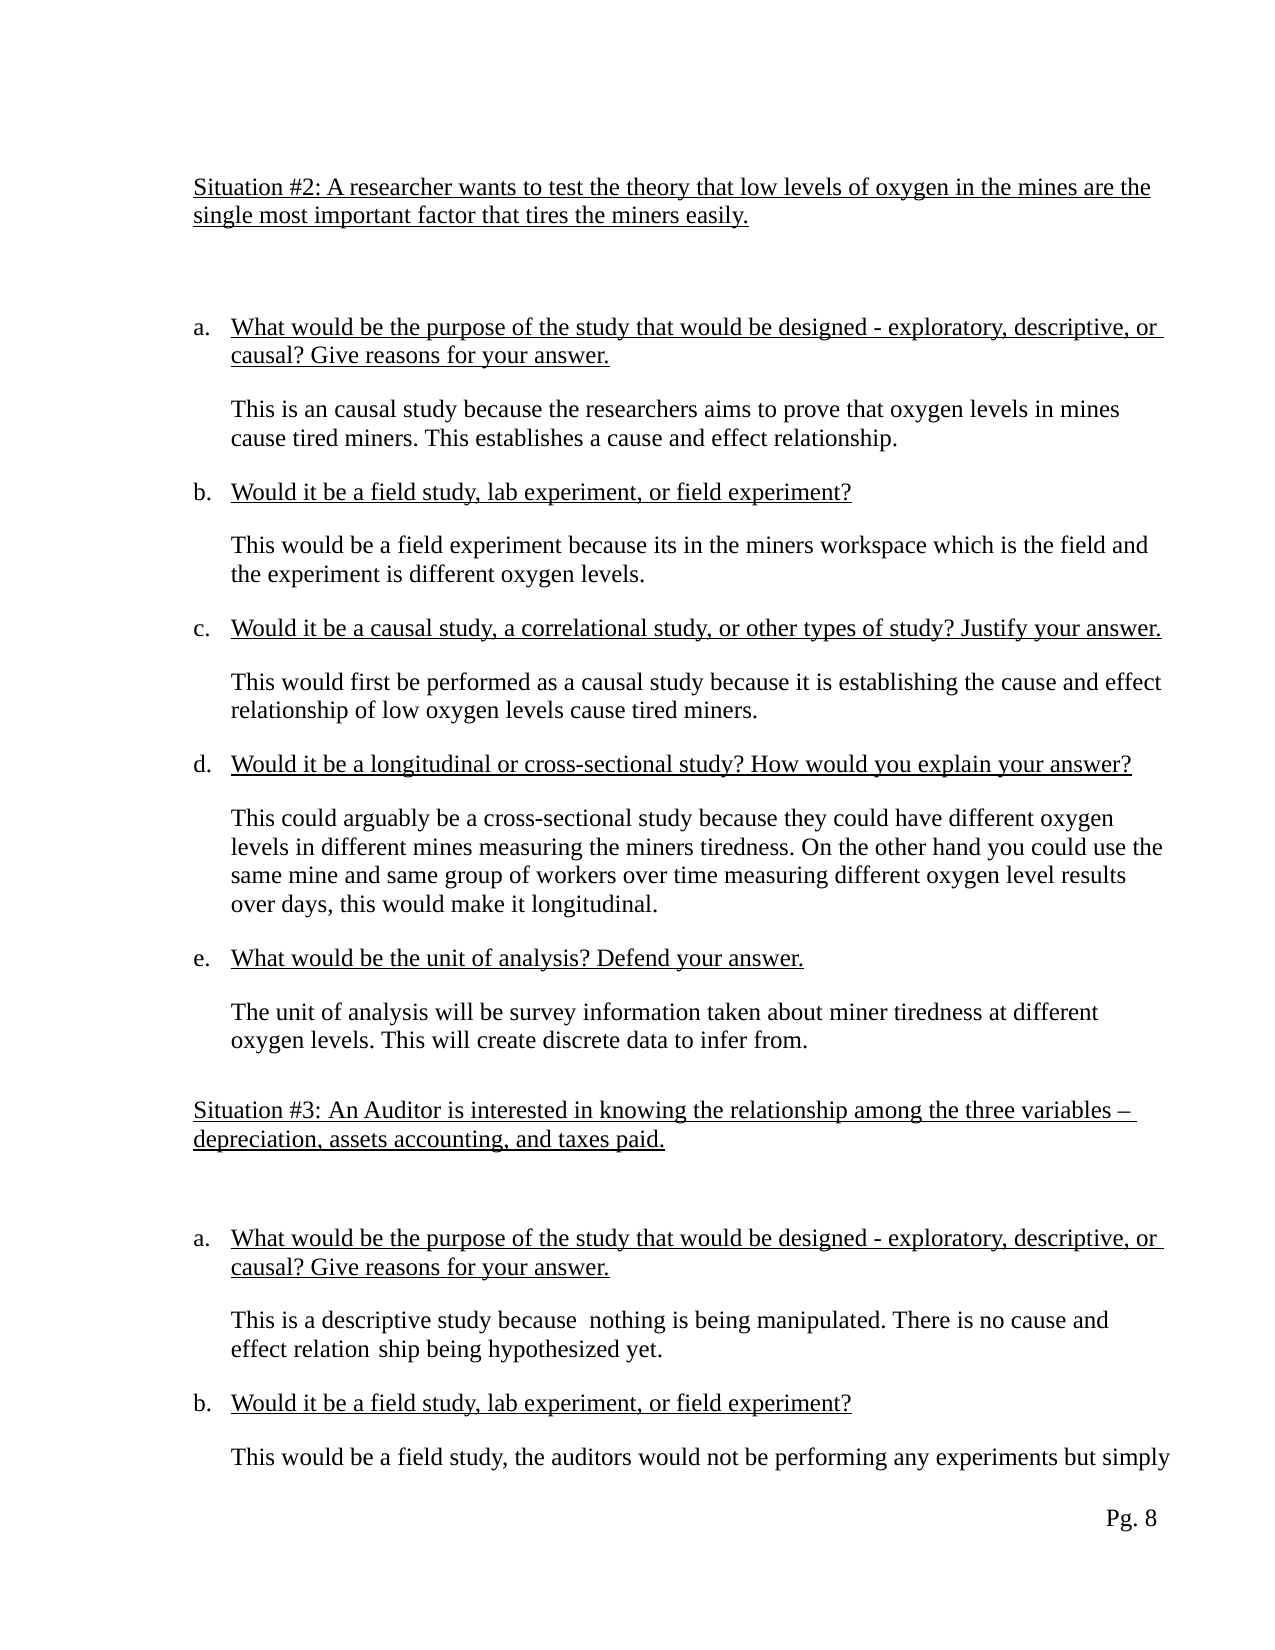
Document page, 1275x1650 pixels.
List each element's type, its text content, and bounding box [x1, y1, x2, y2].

text Situation #2: A researcher wants to test the theory that low levels of oxygen in the mines are the single most important factor that tires the miners easily. [193, 172, 1157, 229]
list This is a descriptive study because nothing is being manipulated. There is no cause and effect relation ship being hypothesized yet. [193, 1306, 1172, 1363]
list This is an causal study because the researchers aims to prove that oxygen levels in mines cause tired miners. This establishes a cause and effect relationship. [193, 394, 1172, 452]
list Would it be a field study, lab experiment, or field experiment? [193, 477, 1172, 506]
list This would first be performed as a causal study because it is establishing the cause and effect relationship of low oxygen levels cause tired miners. [193, 667, 1172, 724]
list This could arguably be a cross-sectional study because they could have different oxygen levels in different mines measuring the miners tiredness. On the other hand you could use the same mine and same group of workers over time measuring different oxygen level results over days, this would make it longitudinal. [193, 803, 1172, 918]
list What would be the purpose of the study that would be designed - exploratory, descriptive, or causal? Give reasons for your answer. [193, 312, 1172, 369]
list Would it be a causal study, a correlational study, or other types of study? Justify your answer. [193, 613, 1172, 642]
list Would it be a longitudinal or cross-sectional study? How would you explain your answer? [193, 749, 1172, 778]
list This would be a field experiment because its in the miners workspace which is the field and the experiment is different oxygen levels. [193, 531, 1172, 588]
list What would be the unit of analysis? Defend your answer. [193, 943, 1172, 972]
list What would be the purpose of the study that would be designed - exploratory, descriptive, or causal? Give reasons for your answer. [193, 1223, 1172, 1281]
list Would it be a field study, lab experiment, or field experiment? [193, 1388, 1172, 1417]
list The unit of analysis will be survey information taken about miner tiredness at different oxygen levels. This will create discrete data to infer from. [193, 997, 1172, 1054]
list This would be a field study, the auditors would not be performing any experiments but simply [193, 1442, 1172, 1471]
text Situation #3: An Auditor is interested in knowing the relationship among the three variables – depreciation, assets accounting, and taxes paid. [193, 1096, 1157, 1153]
